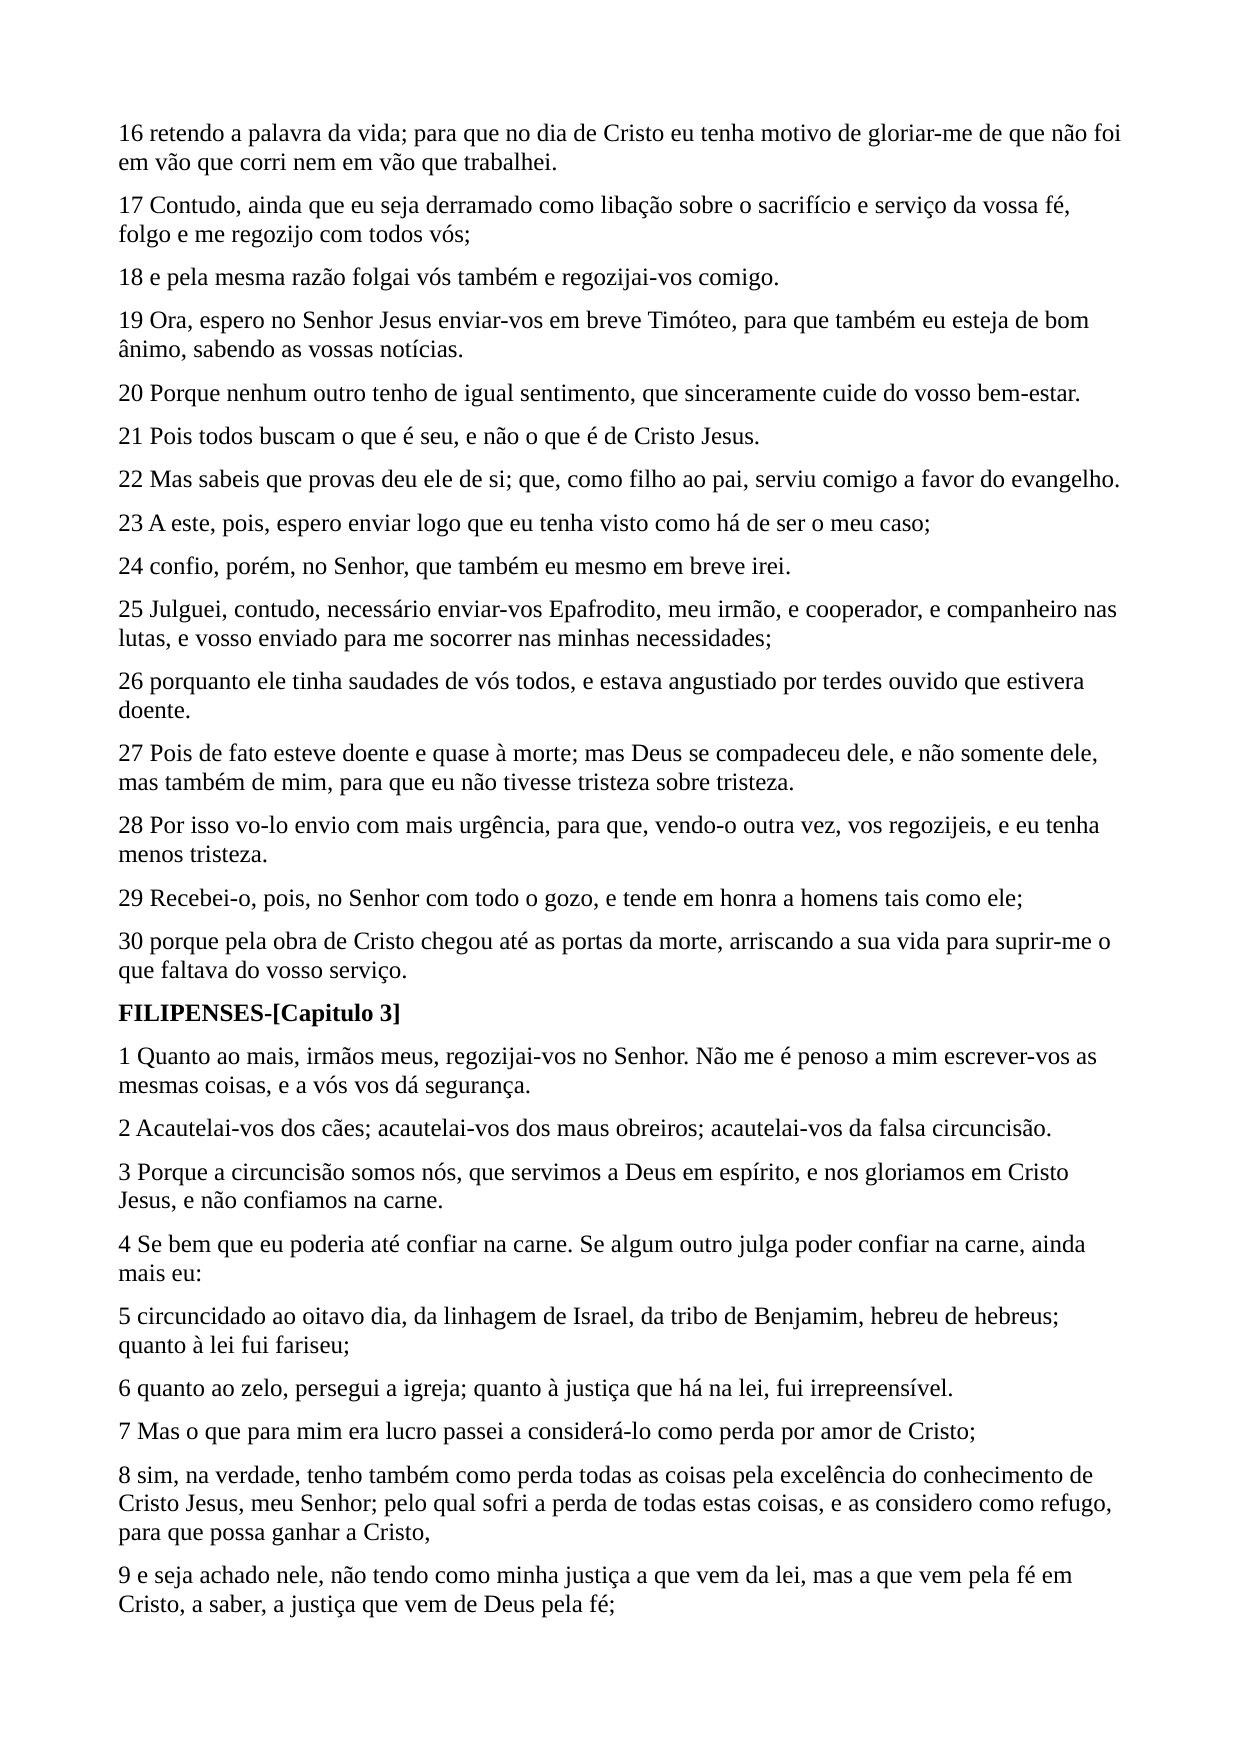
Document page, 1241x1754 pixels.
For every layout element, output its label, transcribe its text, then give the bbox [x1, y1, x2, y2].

text 7 Mas o que para mim era lucro passei a considerá-lo como perda por amor de Cristo; [118, 1416, 1122, 1445]
text 1 Quanto ao mais, irmãos meus, regozijai-vos no Senhor. Não me é penoso a mim escrever-vos as mesmas coisas, e a vós vos dá segurança. [118, 1041, 1122, 1099]
text 4 Se bem que eu poderia até confiar na carne. Se algum outro julga poder confiar na carne, ainda mais eu: [118, 1229, 1122, 1286]
text 8 sim, na verdade, tenho também como perda todas as coisas pela excelência do conhecimento de Cristo Jesus, meu Senhor; pelo qual sofri a perda de todas estas coisas, e as considero como refugo, para que possa ganhar a Cristo, [118, 1460, 1122, 1546]
text 22 Mas sabeis que provas deu ele de si; que, como filho ao pai, serviu comigo a favor do evangelho. [118, 464, 1122, 493]
text 9 e seja achado nele, não tendo como minha justiça a que vem da lei, mas a que vem pela fé em Cristo, a saber, a justiça que vem de Deus pela fé; [118, 1561, 1122, 1618]
text 5 circuncidado ao oitavo dia, da linhagem de Israel, da tribo de Benjamim, hebreu de hebreus; quanto à lei fui fariseu; [118, 1301, 1122, 1358]
text 27 Pois de fato esteve doente e quase à morte; mas Deus se compadeceu dele, e não somente dele, mas também de mim, para que eu não tivesse tristeza sobre tristeza. [118, 738, 1122, 796]
text 3 Porque a circuncisão somos nós, que servimos a Deus em espírito, e nos gloriamos em Cristo Jesus, e não confiamos na carne. [118, 1157, 1122, 1214]
text 24 confio, porém, no Senhor, que também eu mesmo em breve irei. [118, 551, 1122, 580]
text 17 Contudo, ainda que eu seja derramado como libação sobre o sacrifício e serviço da vossa fé, folgo e me regozijo com todos vós; [118, 190, 1122, 248]
text 23 A este, pois, espero enviar logo que eu tenha visto como há de ser o meu caso; [118, 508, 1122, 536]
text 26 porquanto ele tinha saudades de vós todos, e estava angustiado por terdes ouvido que estivera doente. [118, 666, 1122, 724]
text 28 Por isso vo-lo envio com mais urgência, para que, vendo-o outra vez, vos regozijeis, e eu tenha menos tristeza. [118, 811, 1122, 868]
text 29 Recebei-o, pois, no Senhor com todo o gozo, e tende em honra a homens tais como ele; [118, 883, 1122, 911]
text 2 Acautelai-vos dos cães; acautelai-vos dos maus obreiros; acautelai-vos da falsa circuncisão. [118, 1113, 1122, 1142]
text 16 retendo a palavra da vida; para que no dia de Cristo eu tenha motivo de gloriar-me de que não foi em vão que corri nem em vão que trabalhei. [118, 118, 1122, 176]
text 20 Porque nenhum outro tenho de igual sentimento, que sinceramente cuide do vosso bem-estar. [118, 378, 1122, 406]
text 18 e pela mesma razão folgai vós também e regozijai-vos comigo. [118, 262, 1122, 291]
text 30 porque pela obra de Cristo chegou até as portas da morte, arriscando a sua vida para suprir-me o que faltava do vosso serviço. [118, 926, 1122, 983]
text 25 Julguei, contudo, necessário enviar-vos Epafrodito, meu irmão, e cooperador, e companheiro nas lutas, e vosso enviado para me socorrer nas minhas necessidades; [118, 594, 1122, 652]
text 21 Pois todos buscam o que é seu, e não o que é de Cristo Jesus. [118, 421, 1122, 450]
text 6 quanto ao zelo, persegui a igreja; quanto à justiça que há na lei, fui irrepreensível. [118, 1373, 1122, 1402]
text 19 Ora, espero no Senhor Jesus enviar-vos em breve Timóteo, para que também eu esteja de bom ânimo, sabendo as vossas notícias. [118, 306, 1122, 363]
text FILIPENSES-[Capitulo 3] [118, 998, 1122, 1027]
